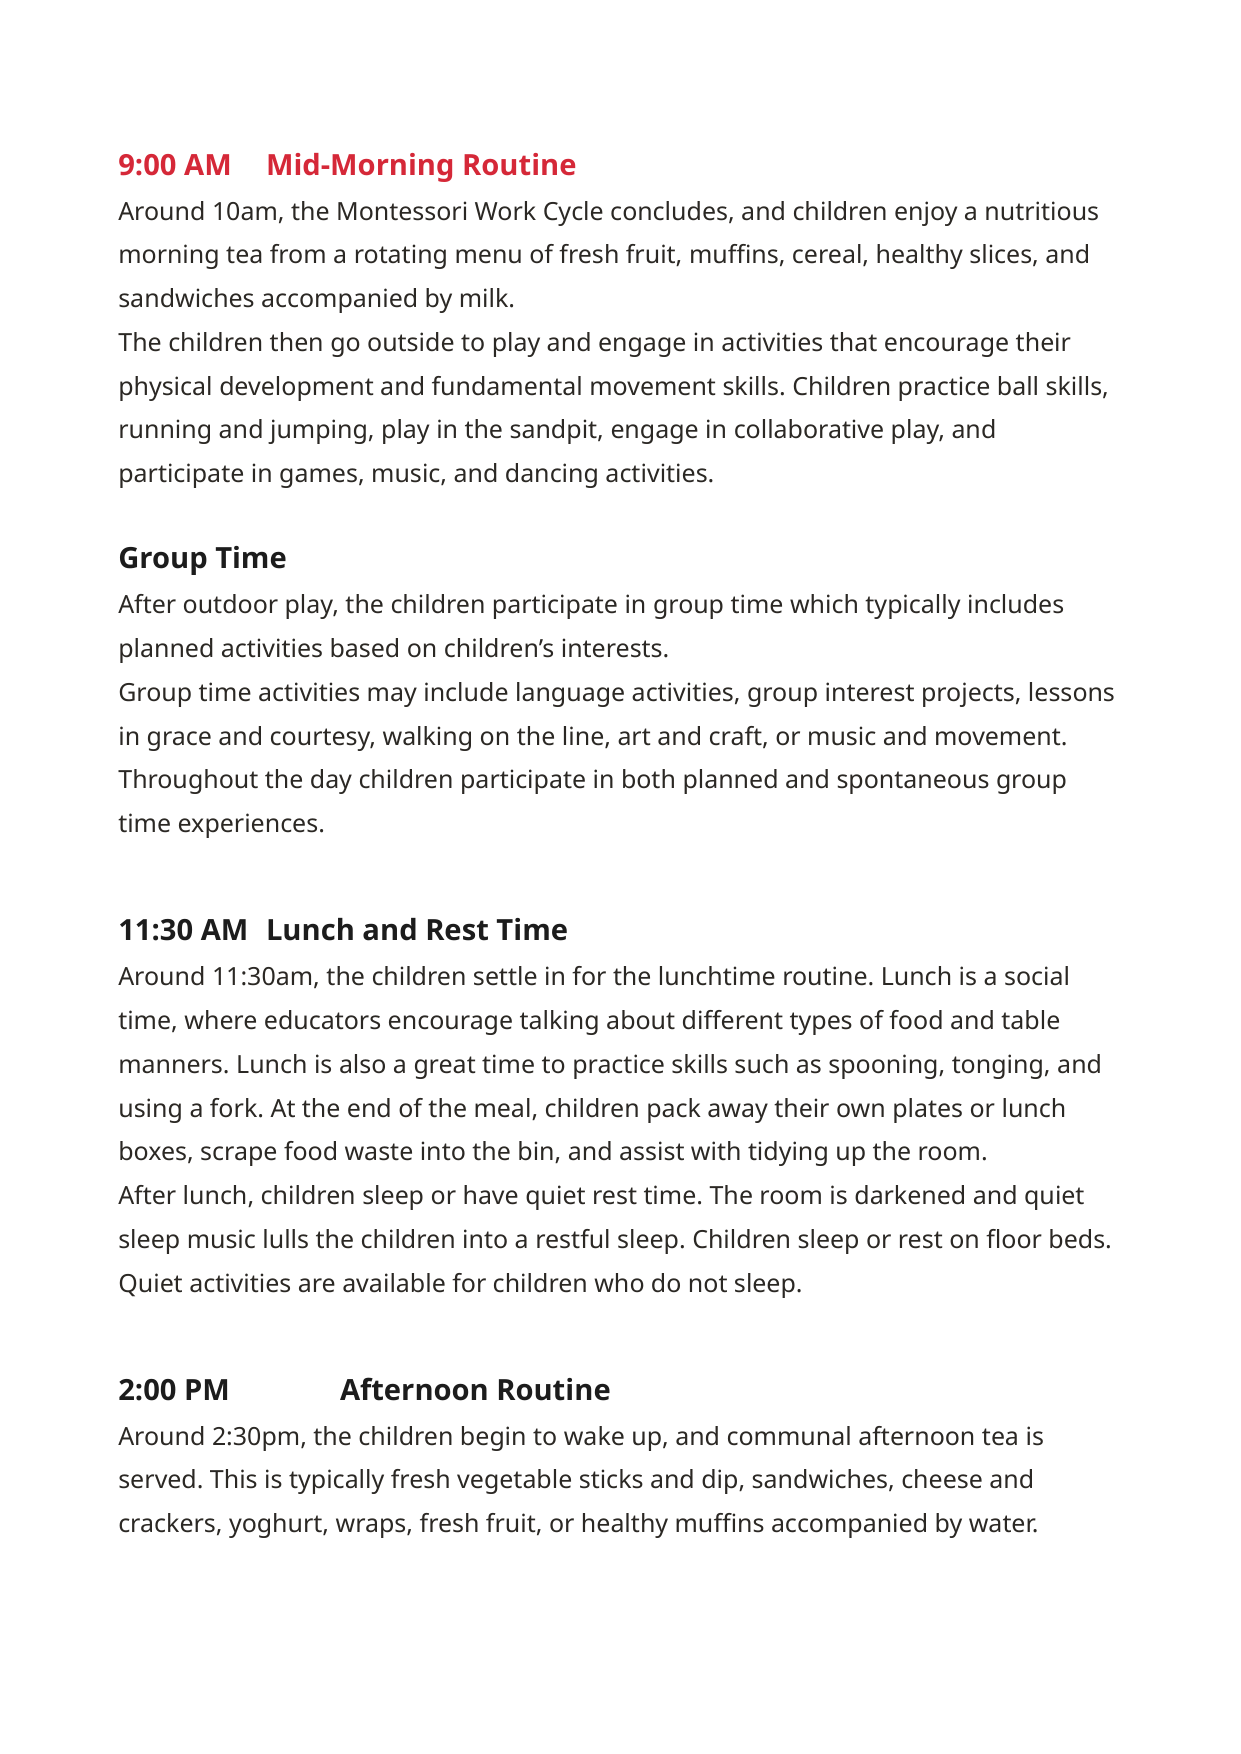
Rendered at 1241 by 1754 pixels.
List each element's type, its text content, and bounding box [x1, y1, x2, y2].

text After outdoor play, the children participate in group time which typically includes planned activities based on children’s interests. [118, 577, 1122, 665]
text Throughout the day children participate in both planned and spontaneous group time experiences. [118, 752, 1122, 840]
text After lunch, children sleep or have quiet rest time. The room is darkened and quiet sleep music lulls the children into a restful sleep. Children sleep or rest on floor beds. Quiet activities are available for children who do not sleep. [118, 1168, 1122, 1299]
text Around 2:30pm, the children begin to wake up, and communal afternoon tea is served. This is typically fresh vegetable sticks and dip, sandwiches, cheese and crackers, yoghurt, wraps, fresh fruit, or healthy muffins accompanied by water. [118, 1409, 1122, 1540]
subtitle 11:30 AM Lunch and Rest Time [118, 884, 1122, 949]
subtitle 9:00 AM Mid-Morning Routine [118, 118, 1122, 184]
text The children then go outside to play and engage in activities that encourage their physical development and fundamental movement skills. Children practice ball skills, running and jumping, play in the sandpit, engage in collaborative play, and participate in games, music, and dancing activities. [118, 315, 1122, 490]
subtitle 2:00 PM Afternoon Routine [118, 1343, 1122, 1409]
text Around 10am, the Montessori Work Cycle concludes, and children enjoy a nutritious morning tea from a rotating menu of fresh fruit, muffins, cereal, healthy slices, and sandwiches accompanied by milk. [118, 184, 1122, 315]
subtitle Group Time [118, 534, 1122, 577]
text Group time activities may include language activities, group interest projects, lessons in grace and courtesy, walking on the line, art and craft, or music and movement. [118, 665, 1122, 752]
text Around 11:30am, the children settle in for the lunchtime routine. Lunch is a social time, where educators encourage talking about different types of food and table manners. Lunch is also a great time to practice skills such as spooning, tonging, and using a fork. At the end of the meal, children pack away their own plates or lunch boxes, scrape food waste into the bin, and assist with tidying up the room. [118, 949, 1122, 1168]
